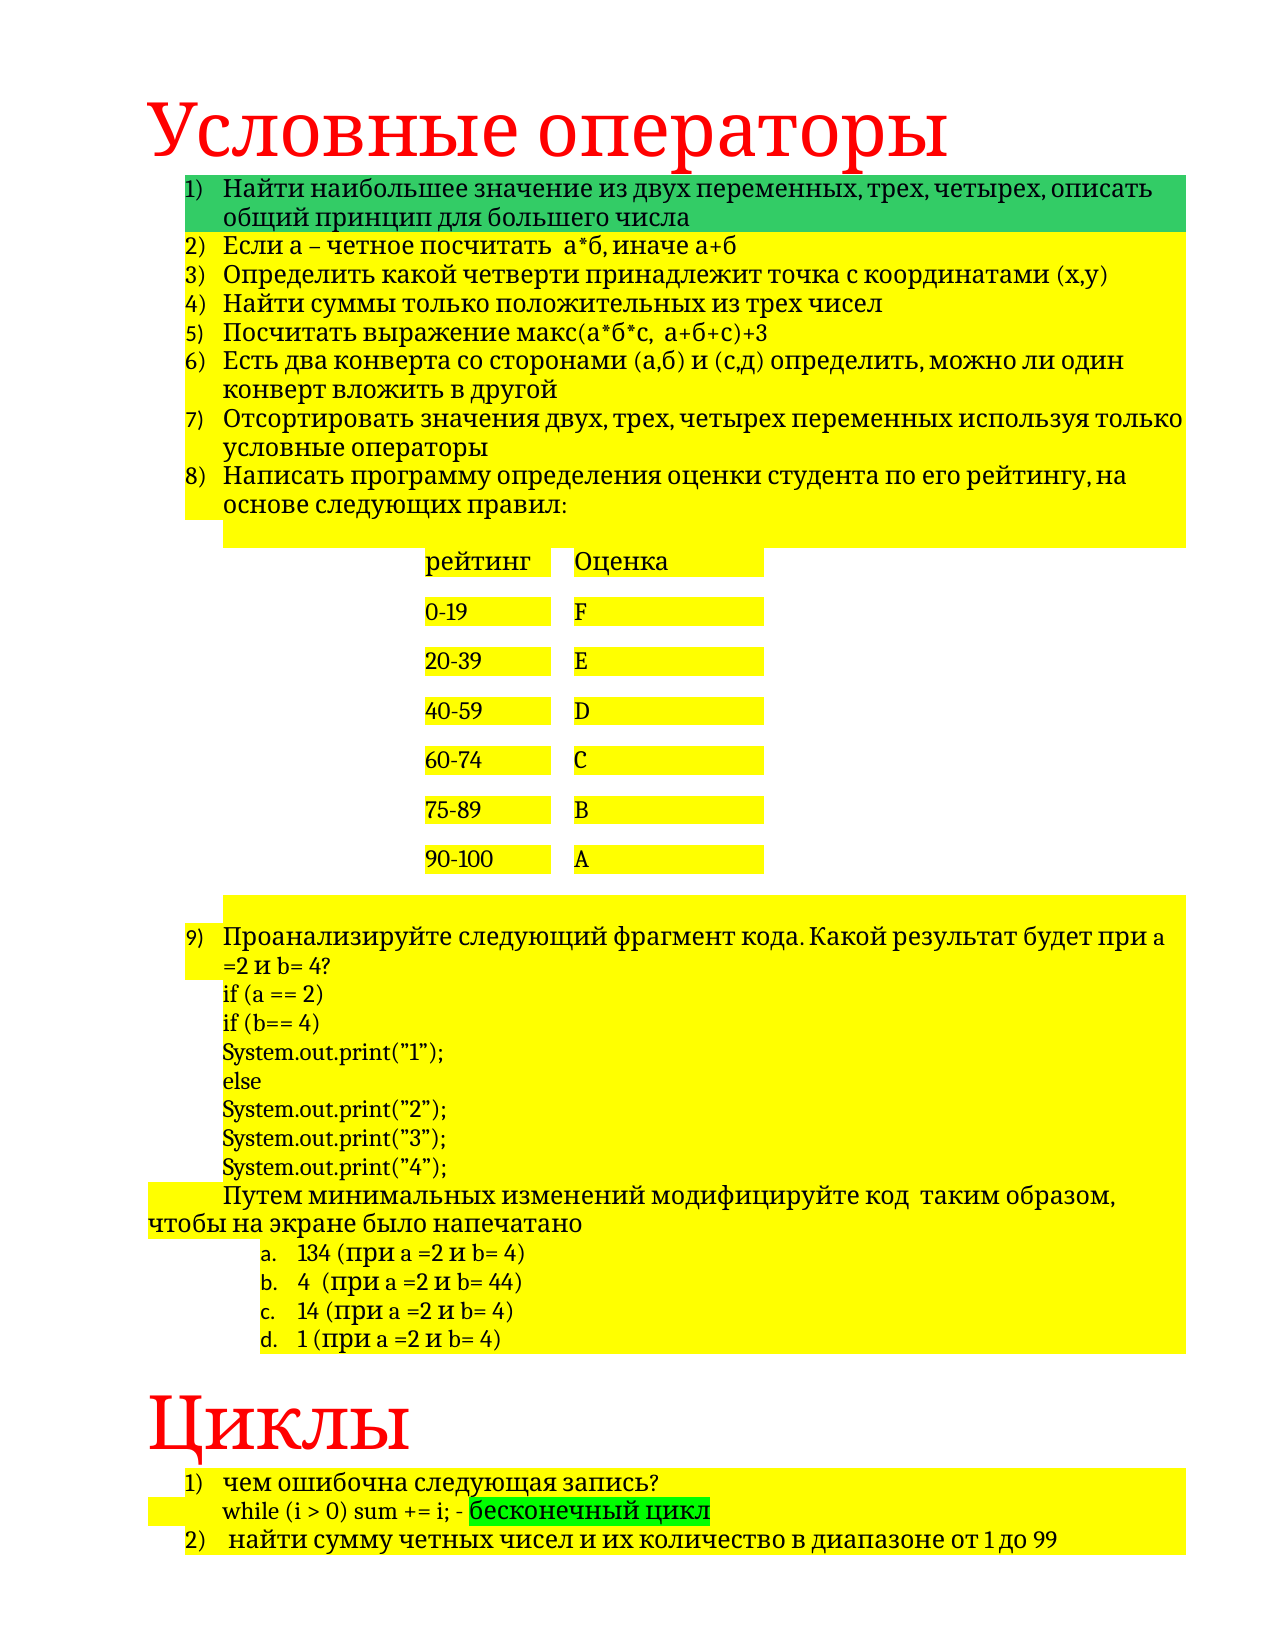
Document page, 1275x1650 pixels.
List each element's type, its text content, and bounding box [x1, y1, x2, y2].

list Написать программу определения оценки студента по его рейтингу, на основе следующих правил: [185, 462, 1186, 520]
list Найти суммы только положительных из трех чисел [185, 290, 1186, 318]
list Найти наибольшее значение из двух переменных, трех, четырех, описать общий принцип для большего числа [185, 175, 1186, 232]
text Условные операторы [148, 88, 1186, 175]
table_cell F [563, 598, 775, 647]
table_cell B [563, 796, 775, 845]
table_cell A [563, 845, 775, 895]
table_cell C [563, 746, 775, 796]
text while (i > 0) sum += i; - бесконечный цикл [148, 1497, 1186, 1526]
text else [223, 1067, 1186, 1095]
table_cell 20-39 [414, 647, 563, 697]
table_cell 0-19 [414, 598, 563, 647]
list 4 (при a =2 и b= 44) [260, 1268, 1186, 1297]
list Есть два конверта со сторонами (а,б) и (с,д) определить, можно ли один конверт вложить в другой [185, 347, 1186, 405]
text System.out.print(”4”); [223, 1153, 1186, 1182]
table_cell E [563, 647, 775, 697]
list найти сумму четных чисел и их количество в диапазоне от 1 до 99 [185, 1526, 1186, 1555]
table_cell 60-74 [414, 746, 563, 796]
text Циклы [148, 1382, 1186, 1468]
list чем ошибочна следующая запись? [185, 1468, 1186, 1497]
list Посчитать выражение макс(а*б*с, а+б+с)+3 [185, 318, 1186, 347]
list Определить какой четверти принадлежит точка с координатами (х,у) [185, 261, 1186, 290]
text System.out.print(”2”); [223, 1095, 1186, 1124]
text System.out.print(”3”); [223, 1124, 1186, 1153]
list Отсортировать значения двух, трех, четырех переменных используя только условные операторы [185, 405, 1186, 462]
text System.out.print(”1”); [223, 1038, 1186, 1067]
table_cell 40-59 [414, 697, 563, 746]
table_cell 90-100 [414, 845, 563, 895]
text if (b== 4) [223, 1009, 1186, 1038]
text Путем минимальных изменений модифицируйте код таким образом, чтобы на экране было напечатано [148, 1182, 1186, 1239]
list 14 (при a =2 и b= 4) [260, 1297, 1186, 1325]
list 134 (при a =2 и b= 4) [260, 1239, 1186, 1268]
table_header Оценка [563, 548, 775, 597]
list Если а – четное посчитать а*б, иначе а+б [185, 232, 1186, 261]
list Проанализируйте следующий фрагмент кода. Какой результат будет при a =2 и b= 4? [185, 923, 1186, 980]
table_cell 75-89 [414, 796, 563, 845]
text if (a == 2) [223, 980, 1186, 1009]
table_cell D [563, 697, 775, 746]
table_header рейтинг [414, 548, 563, 597]
list 1 (при a =2 и b= 4) [260, 1325, 1186, 1354]
